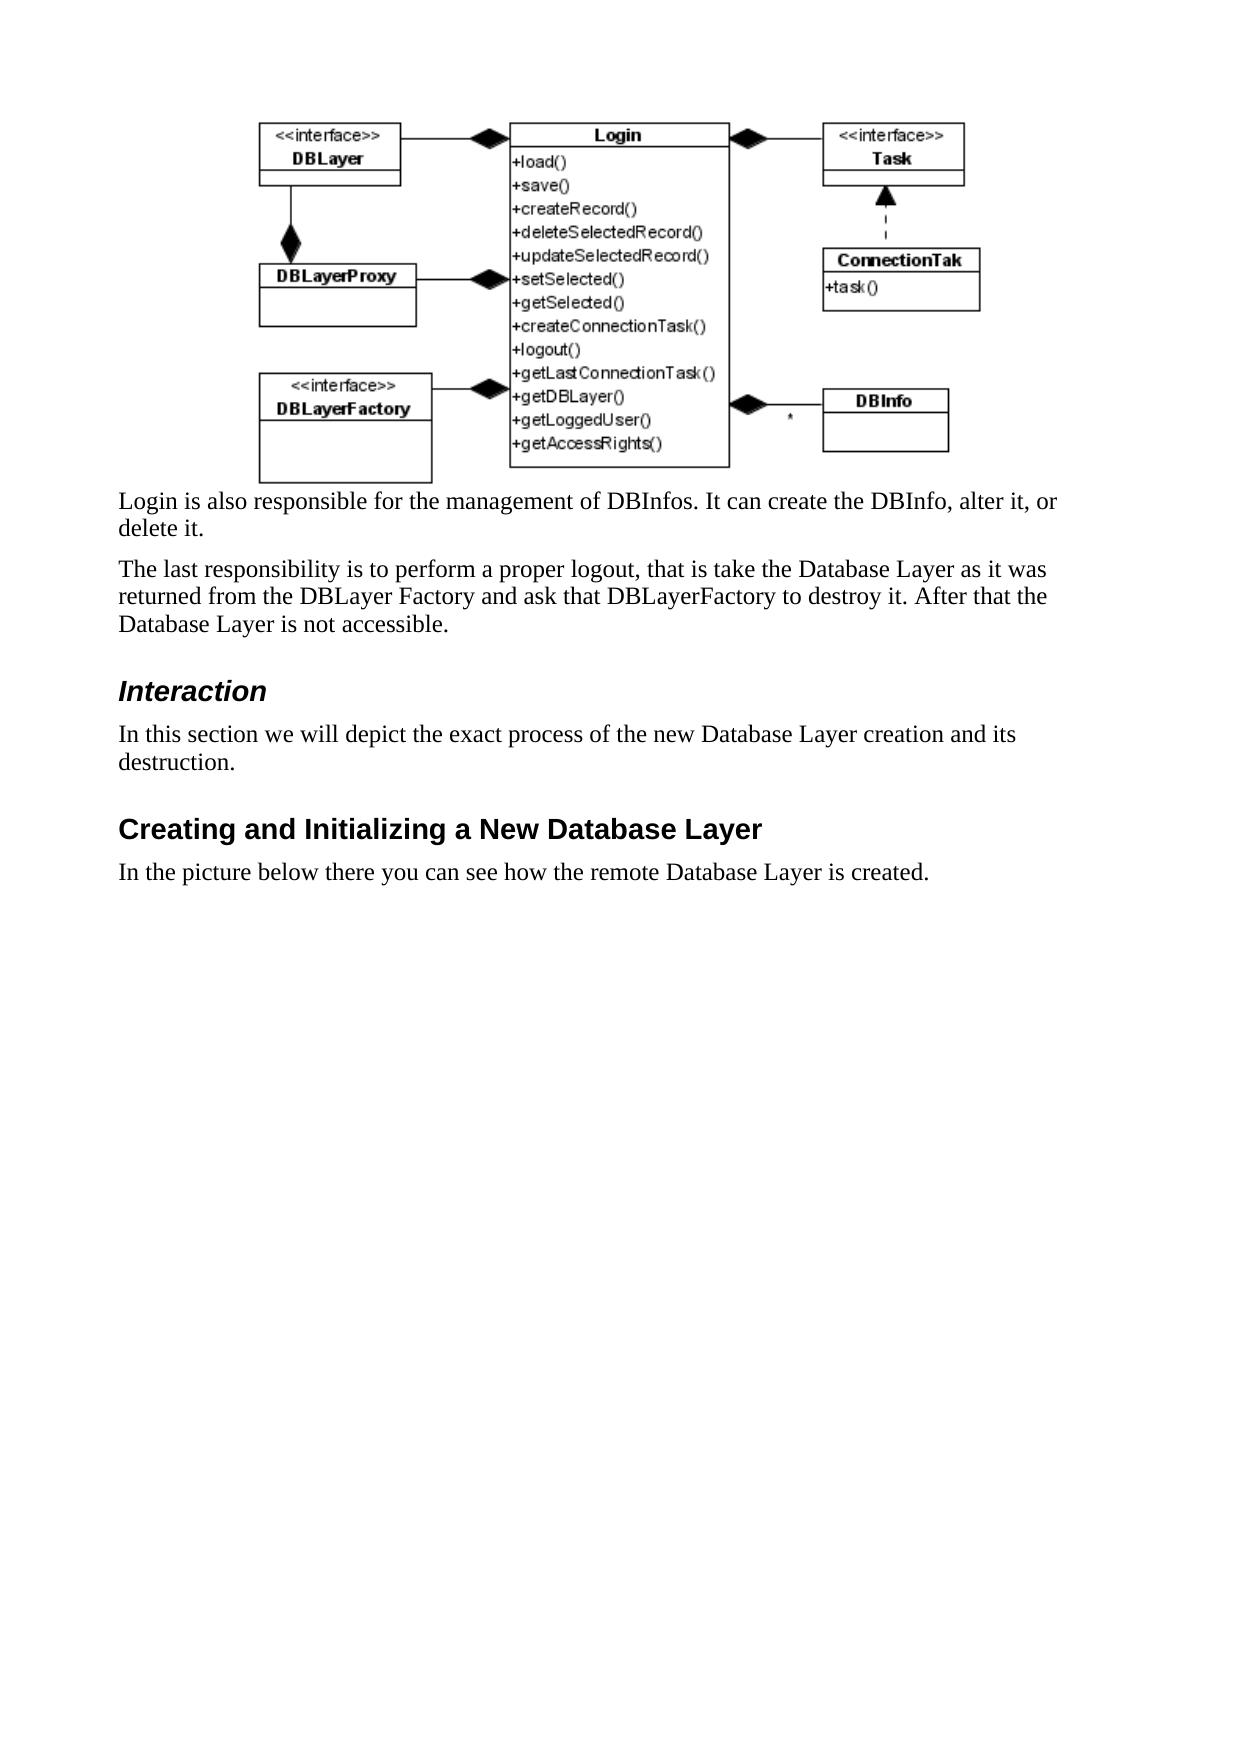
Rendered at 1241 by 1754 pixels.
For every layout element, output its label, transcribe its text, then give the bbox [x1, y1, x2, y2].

text In the picture below there you can see how the remote Database Layer is created. [118, 858, 1122, 886]
subtitle Interaction [118, 675, 1122, 708]
subtitle Creating and Initializing a New Database Layer [118, 813, 1122, 846]
picture [256, 118, 984, 487]
text Login is also responsible for the management of DBInfos. It can create the DBInfo, alter it, or delete it. [118, 118, 1122, 542]
text The last responsibility is to perform a proper logout, that is take the Database Layer as it was returned from the DBLayer Factory and ask that DBLayerFactory to destroy it. After that the Database Layer is not accessible. [118, 555, 1122, 638]
text In this section we will depict the exact process of the new Database Layer creation and its destruction. [118, 720, 1122, 776]
